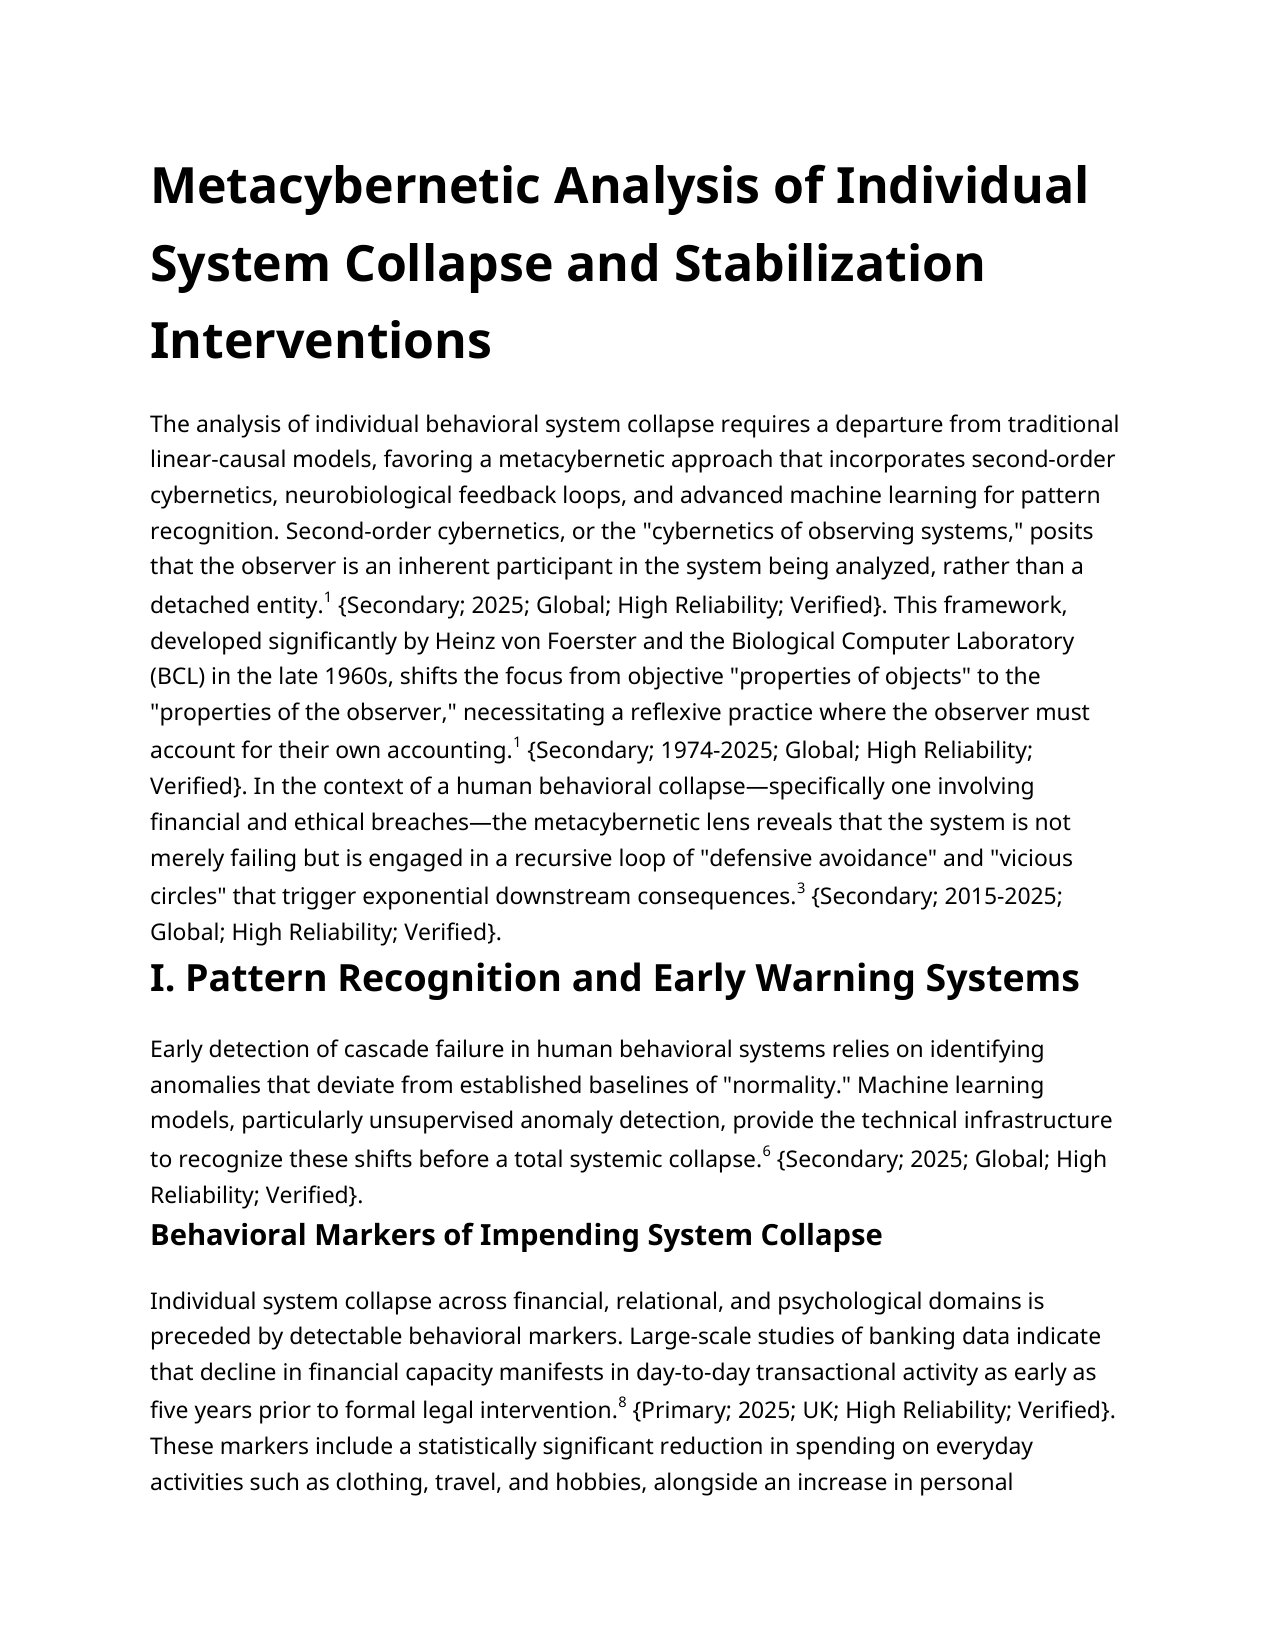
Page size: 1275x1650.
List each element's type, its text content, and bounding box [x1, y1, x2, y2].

subtitle Behavioral Markers of Impending System Collapse [150, 1214, 1125, 1254]
subtitle Metacybernetic Analysis of Individual System Collapse and Stabilization Interventions [150, 150, 1125, 373]
text Individual system collapse across financial, relational, and psychological domains is preceded by detectable behavioral markers. Large-scale studies of banking data indicate that decline in financial capacity manifests in day-to-day transactional activity as early as five years prior to formal legal intervention.8 {Primary; 2025; UK; High Reliability; Verified}. These markers include a statistically significant reduction in spending on everyday activities such as clothing, travel, and hobbies, alongside an increase in personal [150, 1284, 1125, 1497]
text The analysis of individual behavioral system collapse requires a departure from traditional linear-causal models, favoring a metacybernetic approach that incorporates second-order cybernetics, neurobiological feedback loops, and advanced machine learning for pattern recognition. Second-order cybernetics, or the "cybernetics of observing systems," posits that the observer is an inherent participant in the system being analyzed, rather than a detached entity.1 {Secondary; 2025; Global; High Reliability; Verified}. This framework, developed significantly by Heinz von Foerster and the Biological Computer Laboratory (BCL) in the late 1960s, shifts the focus from objective "properties of objects" to the "properties of the observer," necessitating a reflexive practice where the observer must account for their own accounting.1 {Secondary; 1974-2025; Global; High Reliability; Verified}. In the context of a human behavioral collapse—specifically one involving financial and ethical breaches—the metacybernetic lens reveals that the system is not merely failing but is engaged in a recursive loop of "defensive avoidance" and "vicious circles" that trigger exponential downstream consequences.3 {Secondary; 2015-2025; Global; High Reliability; Verified}. [150, 408, 1125, 947]
subtitle I. Pattern Recognition and Early Warning Systems [150, 952, 1125, 1003]
text Early detection of cascade failure in human behavioral systems relies on identifying anomalies that deviate from established baselines of "normality." Machine learning models, particularly unsupervised anomaly detection, provide the technical infrastructure to recognize these shifts before a total systemic collapse.6 {Secondary; 2025; Global; High Reliability; Verified}. [150, 1033, 1125, 1210]
